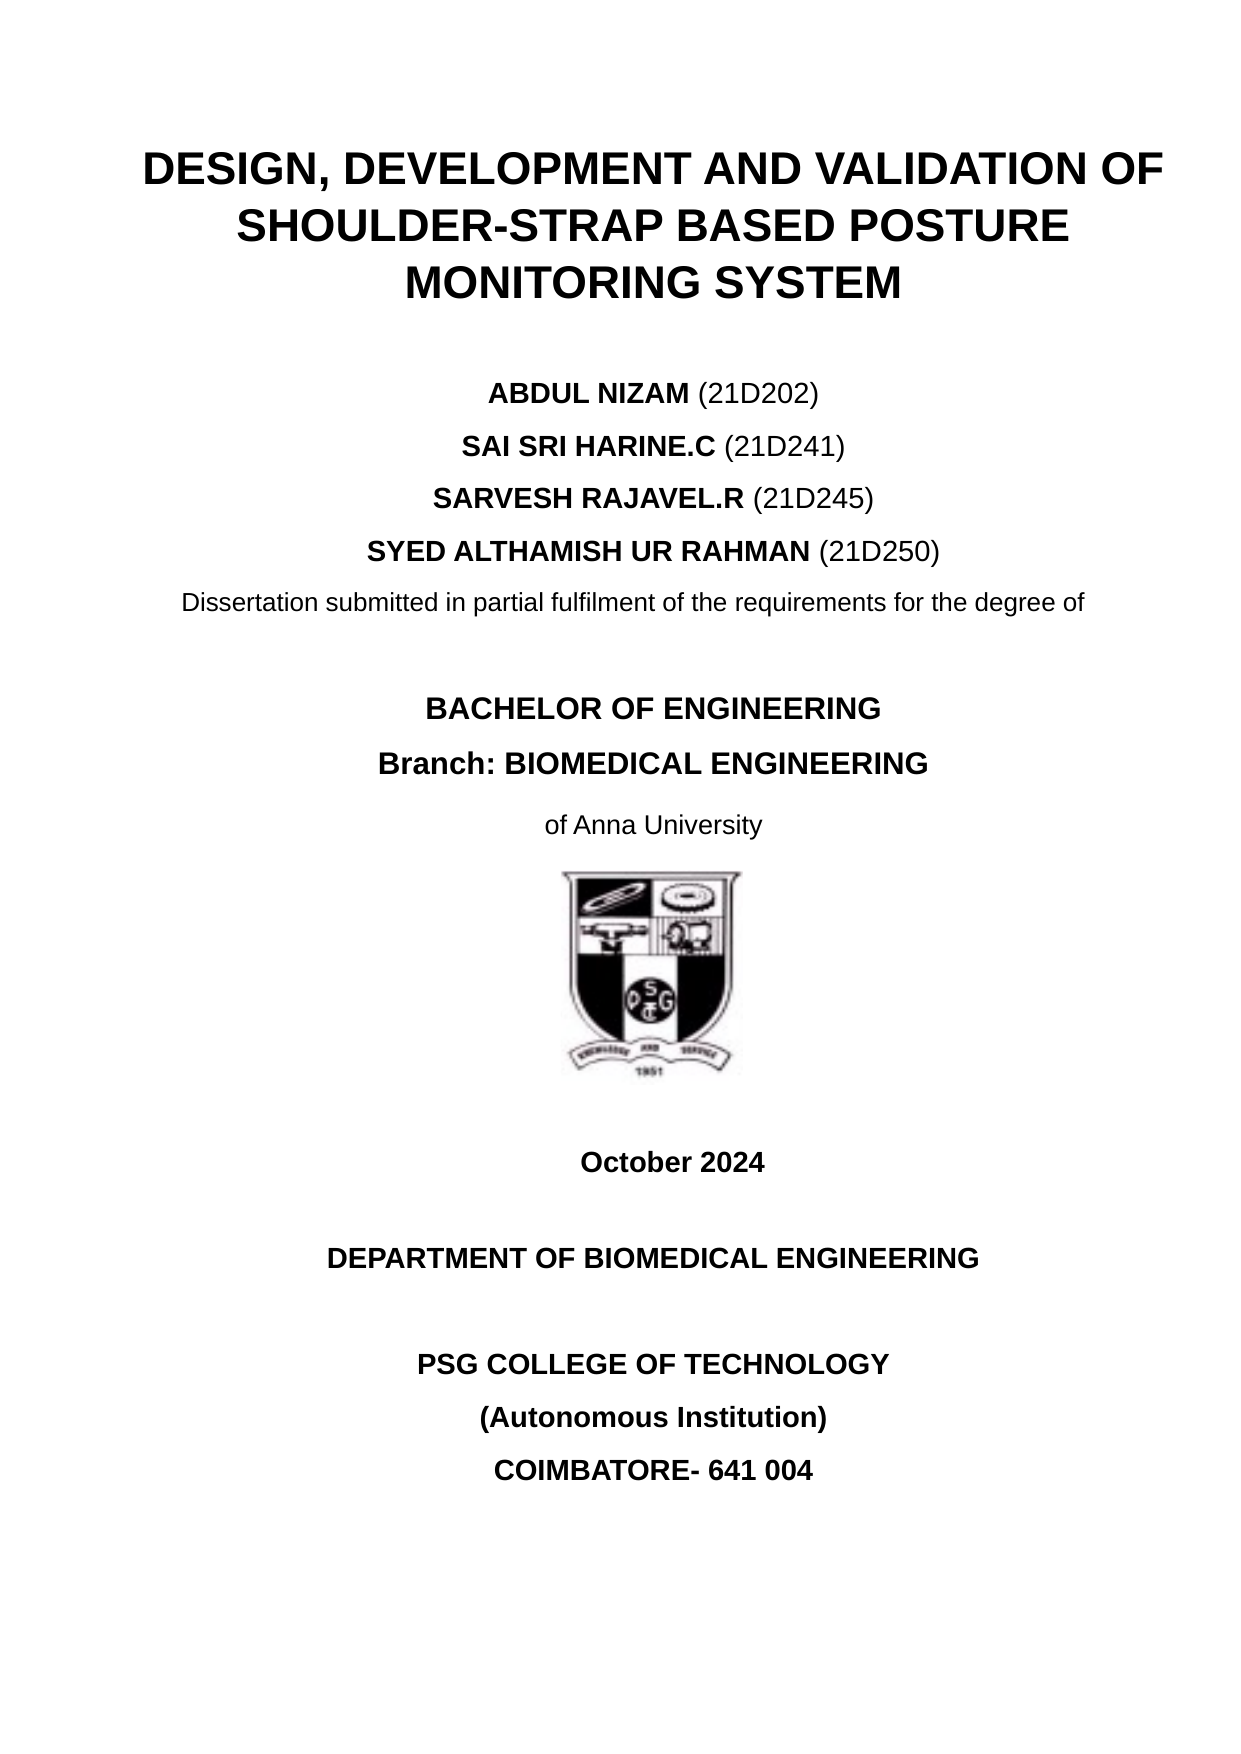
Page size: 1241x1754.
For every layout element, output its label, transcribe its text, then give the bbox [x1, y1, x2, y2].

text Dissertation submitted in partial fulfilment of the requirements for the degree of [139, 587, 1167, 617]
text BACHELOR OF ENGINEERING [139, 690, 1167, 726]
text of Anna University [139, 809, 1167, 840]
text DESIGN, DEVELOPMENT AND VALIDATION OF SHOULDER-STRAP BASED POSTURE MONITORING SYSTEM [139, 142, 1167, 308]
text ABDUL NIZAM (21D202) [139, 376, 1167, 409]
text DEPARTMENT OF BIOMEDICAL ENGINEERING [139, 1242, 1167, 1275]
text PSG COLLEGE OF TECHNOLOGY [139, 1347, 1167, 1381]
subtitle Branch: BIOMEDICAL ENGINEERING [139, 745, 1167, 781]
text October 2024 [540, 1145, 1167, 1178]
text SYED ALTHAMISH UR RAHMAN (21D250) [139, 534, 1167, 568]
text (Autonomous Institution) [139, 1400, 1167, 1433]
text SAI SRI HARINE.C (21D241) [139, 429, 1167, 462]
text SARVESH RAJAVEL.R (21D245) [139, 481, 1167, 515]
picture [560, 870, 743, 1085]
text COIMBATORE- 641 004 [139, 1453, 1167, 1486]
